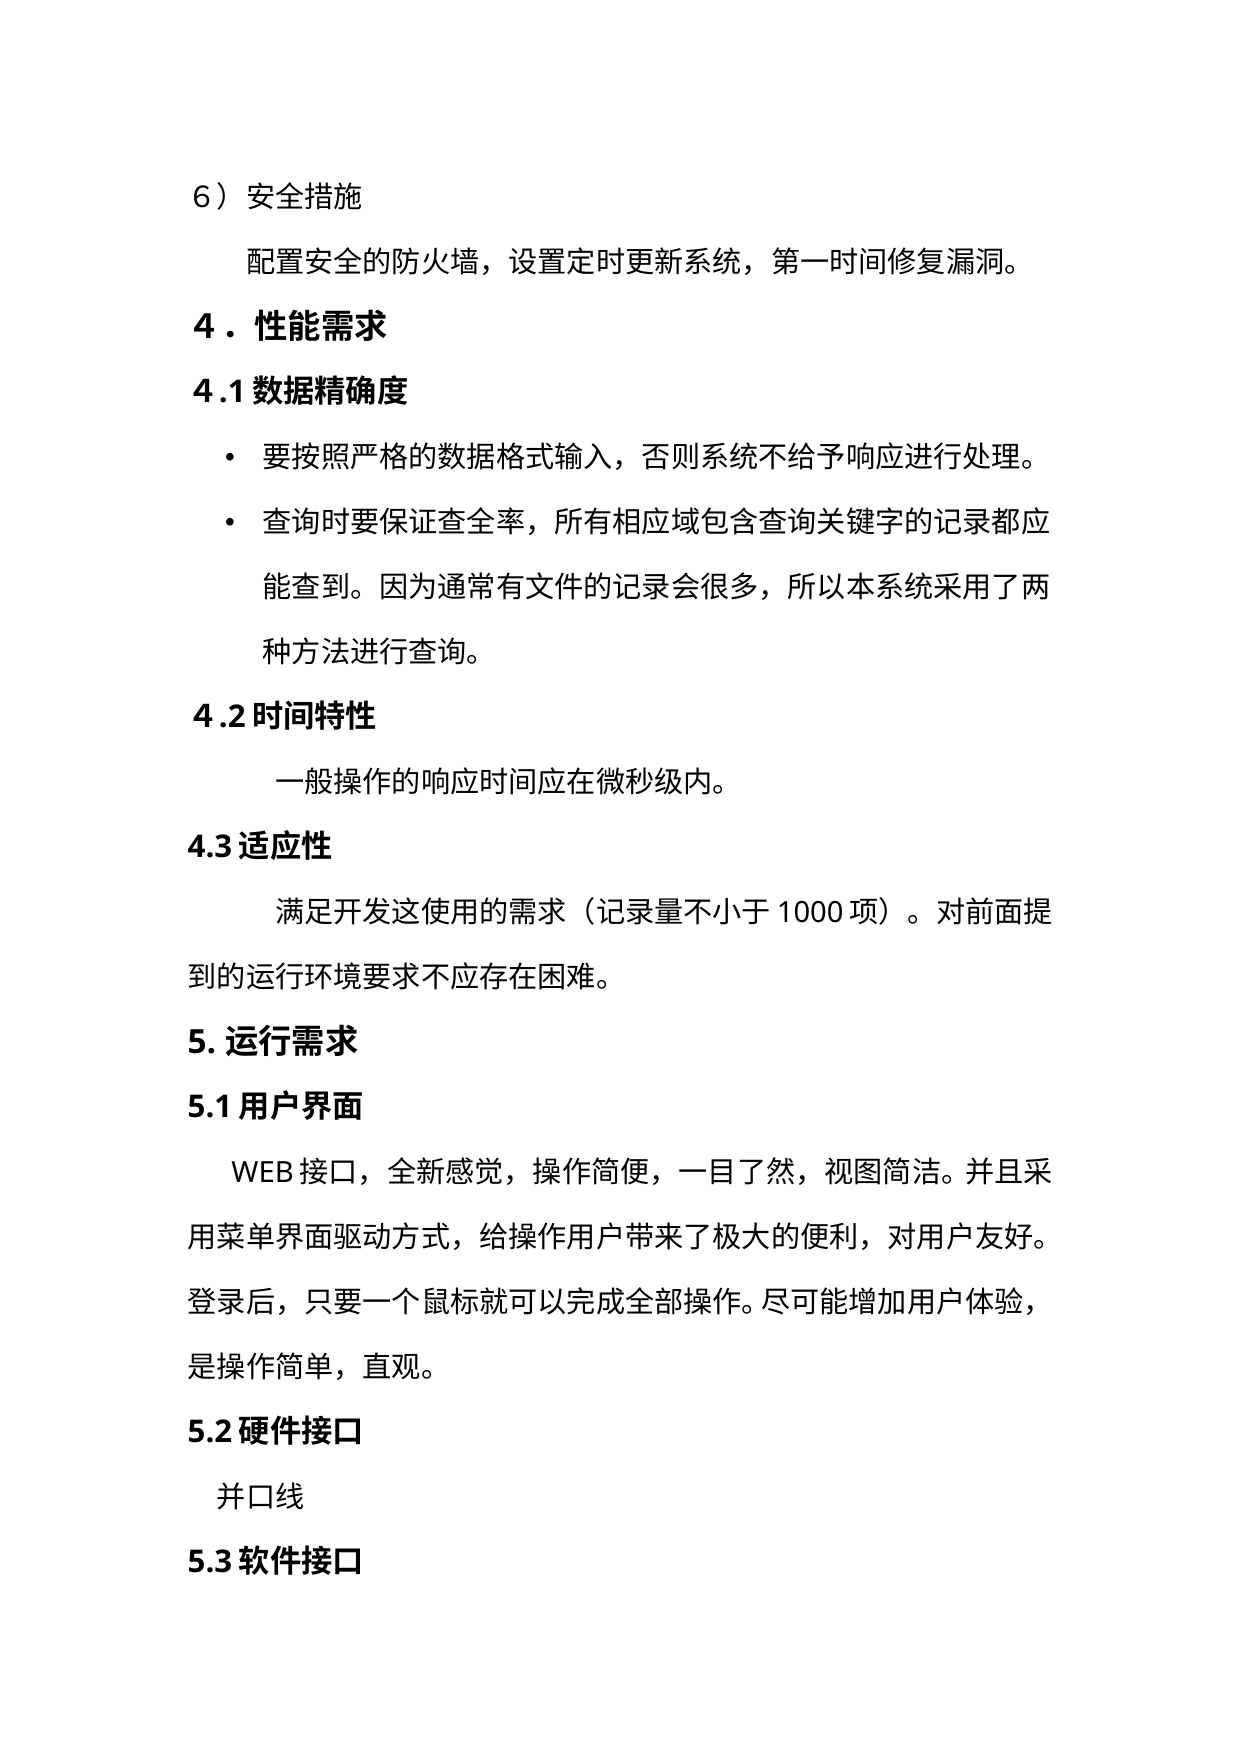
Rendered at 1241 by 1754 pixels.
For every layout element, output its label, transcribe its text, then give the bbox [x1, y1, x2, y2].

text ４.2时间特性 [187, 682, 1053, 747]
text 满足开发这使用的需求（记录量不小于1000项）。对前面提到的运行环境要求不应存在困难。 [187, 877, 1053, 1007]
list 查询时要保证查全率，所有相应域包含查询关键字的记录都应能查到。因为通常有文件的记录会很多，所以本系统采用了两种方法进行查询。 [225, 487, 1053, 682]
text 5. 运行需求 [187, 1007, 1053, 1072]
text WEB接口，全新感觉，操作简便，一目了然，视图简洁。并且采用菜单界面驱动方式，给操作用户带来了极大的便利，对用户友好。登录后，只要一个鼠标就可以完成全部操作。尽可能增加用户体验，是操作简单，直观。 [187, 1137, 1053, 1397]
text ６）安全措施 [187, 162, 1053, 227]
text 并口线 [187, 1462, 1053, 1527]
text 5.1用户界面 [187, 1072, 1053, 1137]
text 5.2硬件接口 [187, 1397, 1053, 1462]
text 4.3适应性 [187, 812, 1053, 877]
text ４．性能需求 [187, 292, 1053, 357]
text ４.1数据精确度 [187, 357, 1053, 422]
text 一般操作的响应时间应在微秒级内。 [187, 747, 1053, 812]
text 5.3软件接口 [187, 1527, 1053, 1592]
list 要按照严格的数据格式输入，否则系统不给予响应进行处理。 [225, 422, 1053, 487]
text 配置安全的防火墙，设置定时更新系统，第一时间修复漏洞。 [187, 227, 1053, 292]
